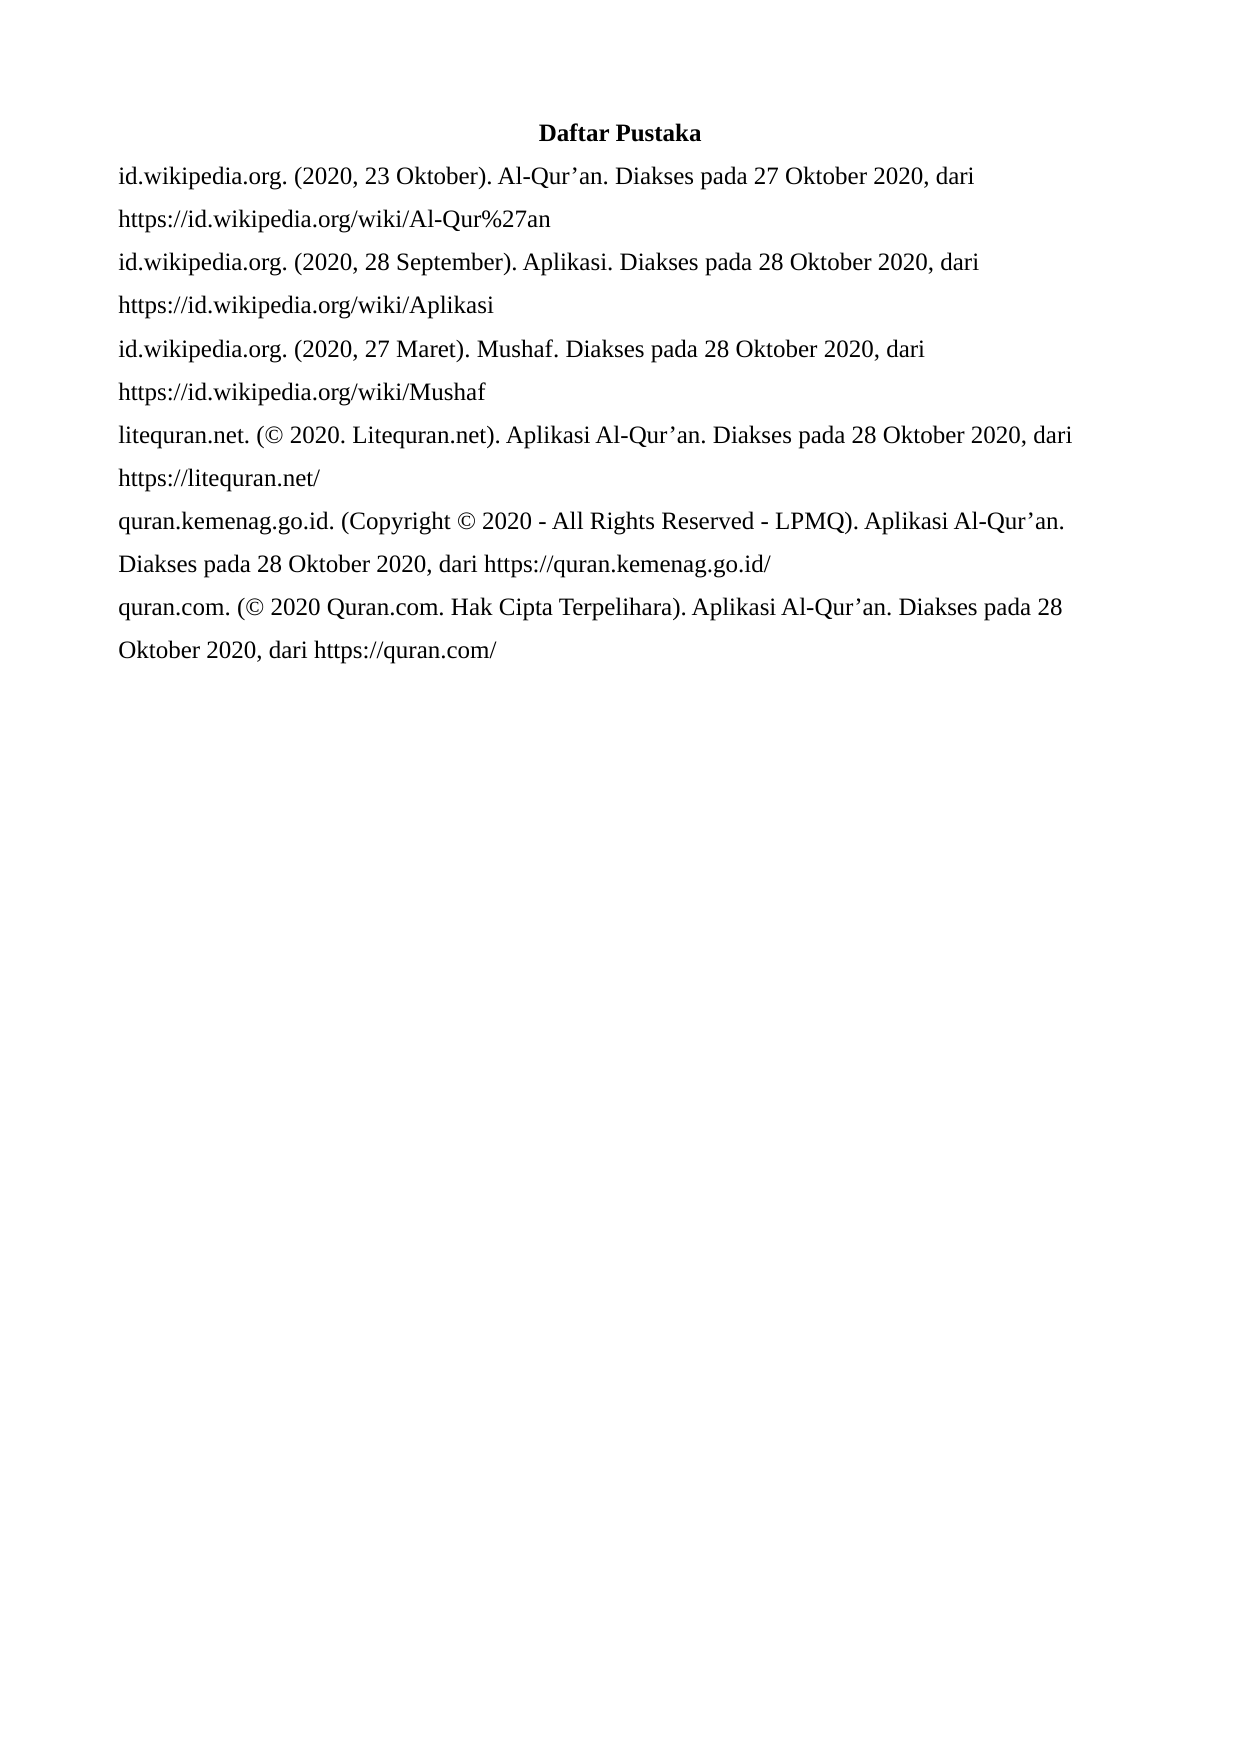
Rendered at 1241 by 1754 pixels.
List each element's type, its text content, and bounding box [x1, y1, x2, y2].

text id.wikipedia.org. (2020, 23 Oktober). Al-Qur’an. Diakses pada 27 Oktober 2020, dari https://id.wikipedia.org/wiki/Al-Qur%27an [118, 161, 1122, 233]
text id.wikipedia.org. (2020, 28 September). Aplikasi. Diakses pada 28 Oktober 2020, dari https://id.wikipedia.org/wiki/Aplikasi [118, 247, 1122, 319]
text Daftar Pustaka [118, 118, 1122, 147]
text litequran.net. (© 2020. Litequran.net). Aplikasi Al-Qur’an. Diakses pada 28 Oktober 2020, dari https://litequran.net/ [118, 420, 1122, 492]
text quran.kemenag.go.id. (Copyright © 2020 - All Rights Reserved - LPMQ). Aplikasi Al-Qur’an. Diakses pada 28 Oktober 2020, dari https://quran.kemenag.go.id/ [118, 506, 1122, 578]
text quran.com. (© 2020 Quran.com. Hak Cipta Terpelihara). Aplikasi Al-Qur’an. Diakses pada 28 Oktober 2020, dari https://quran.com/ [118, 592, 1122, 664]
text id.wikipedia.org. (2020, 27 Maret). Mushaf. Diakses pada 28 Oktober 2020, dari https://id.wikipedia.org/wiki/Mushaf [118, 334, 1122, 406]
